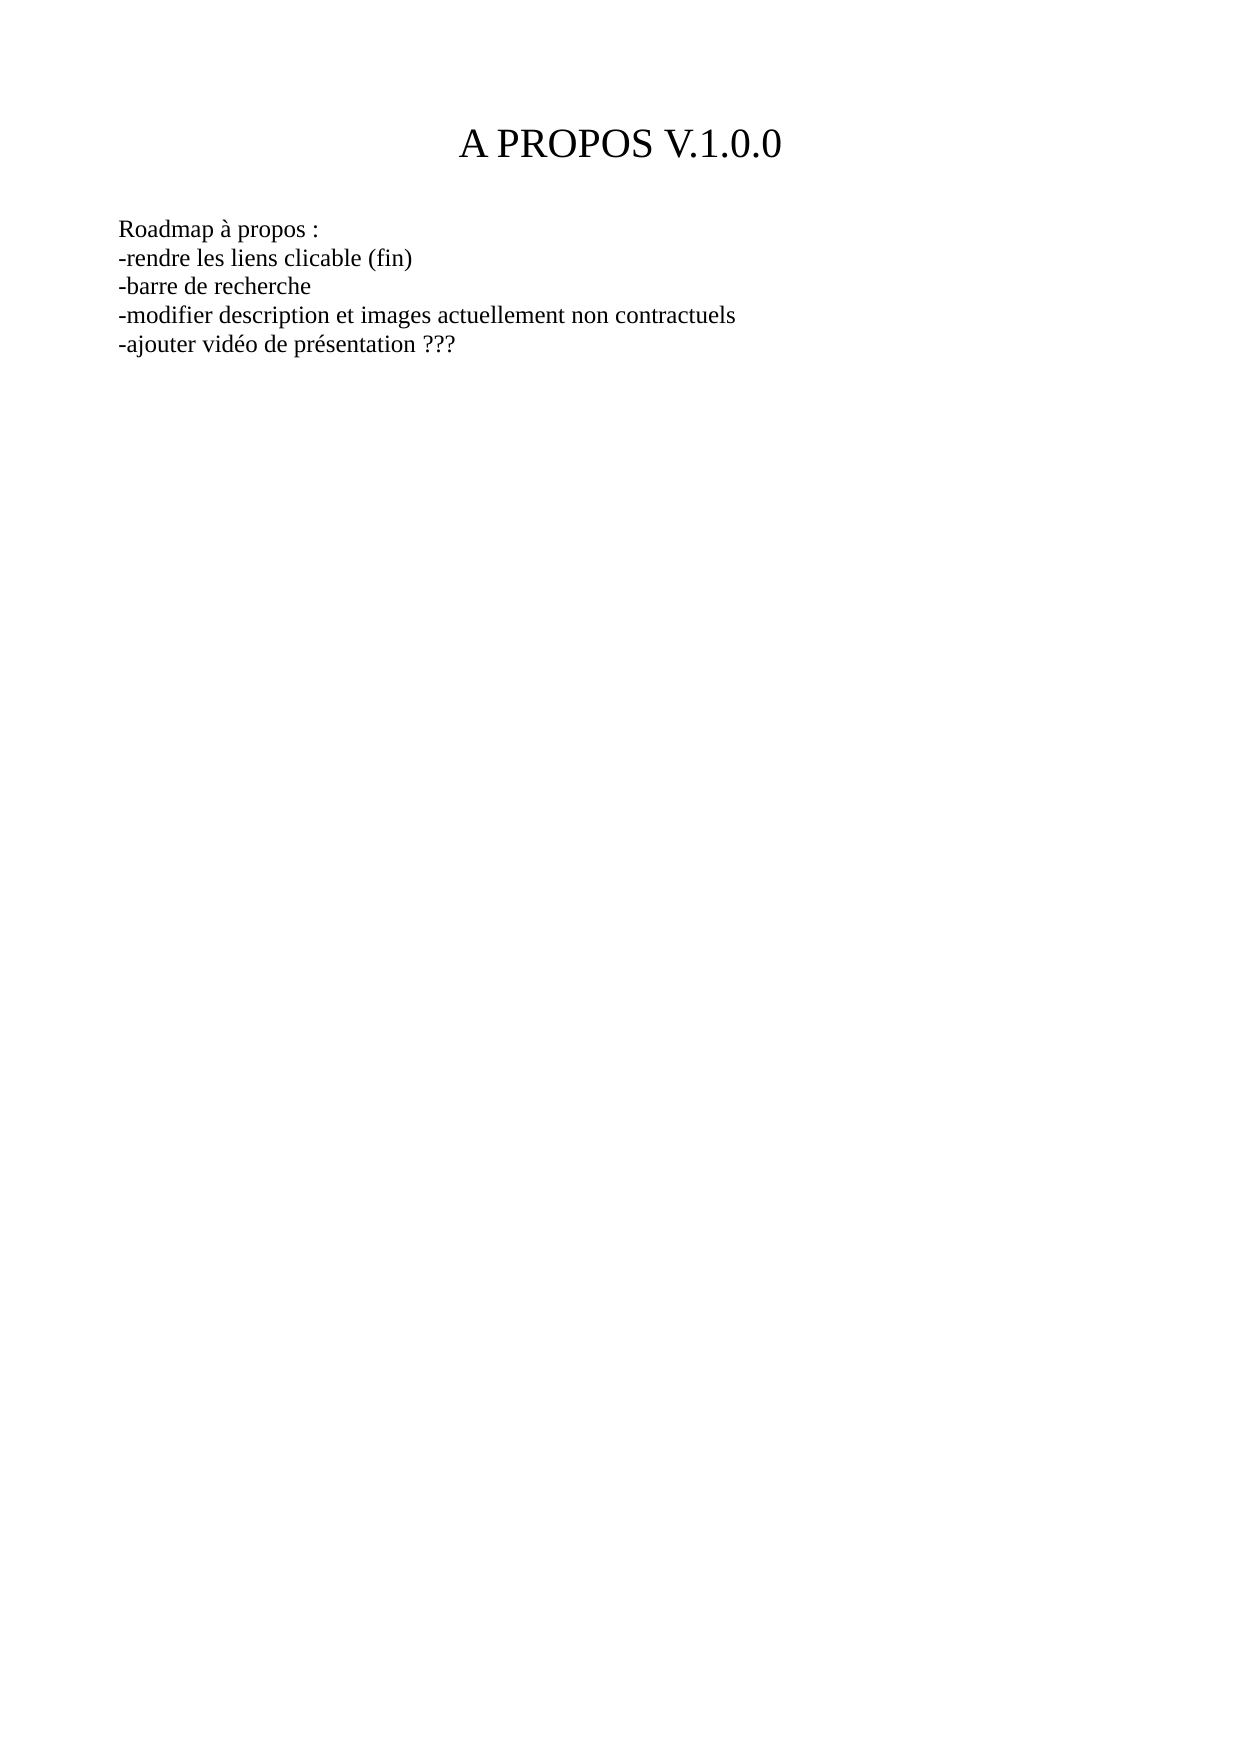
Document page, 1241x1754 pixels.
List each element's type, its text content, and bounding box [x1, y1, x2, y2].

text -modifier description et images actuellement non contractuels [118, 300, 1122, 329]
text -barre de recherche [118, 271, 1122, 300]
text A PROPOS V.1.0.0 [118, 118, 1122, 166]
text -rendre les liens clicable (fin) [118, 243, 1122, 271]
text Roadmap à propos : [118, 214, 1122, 243]
text -ajouter vidéo de présentation ??? [118, 329, 1122, 358]
